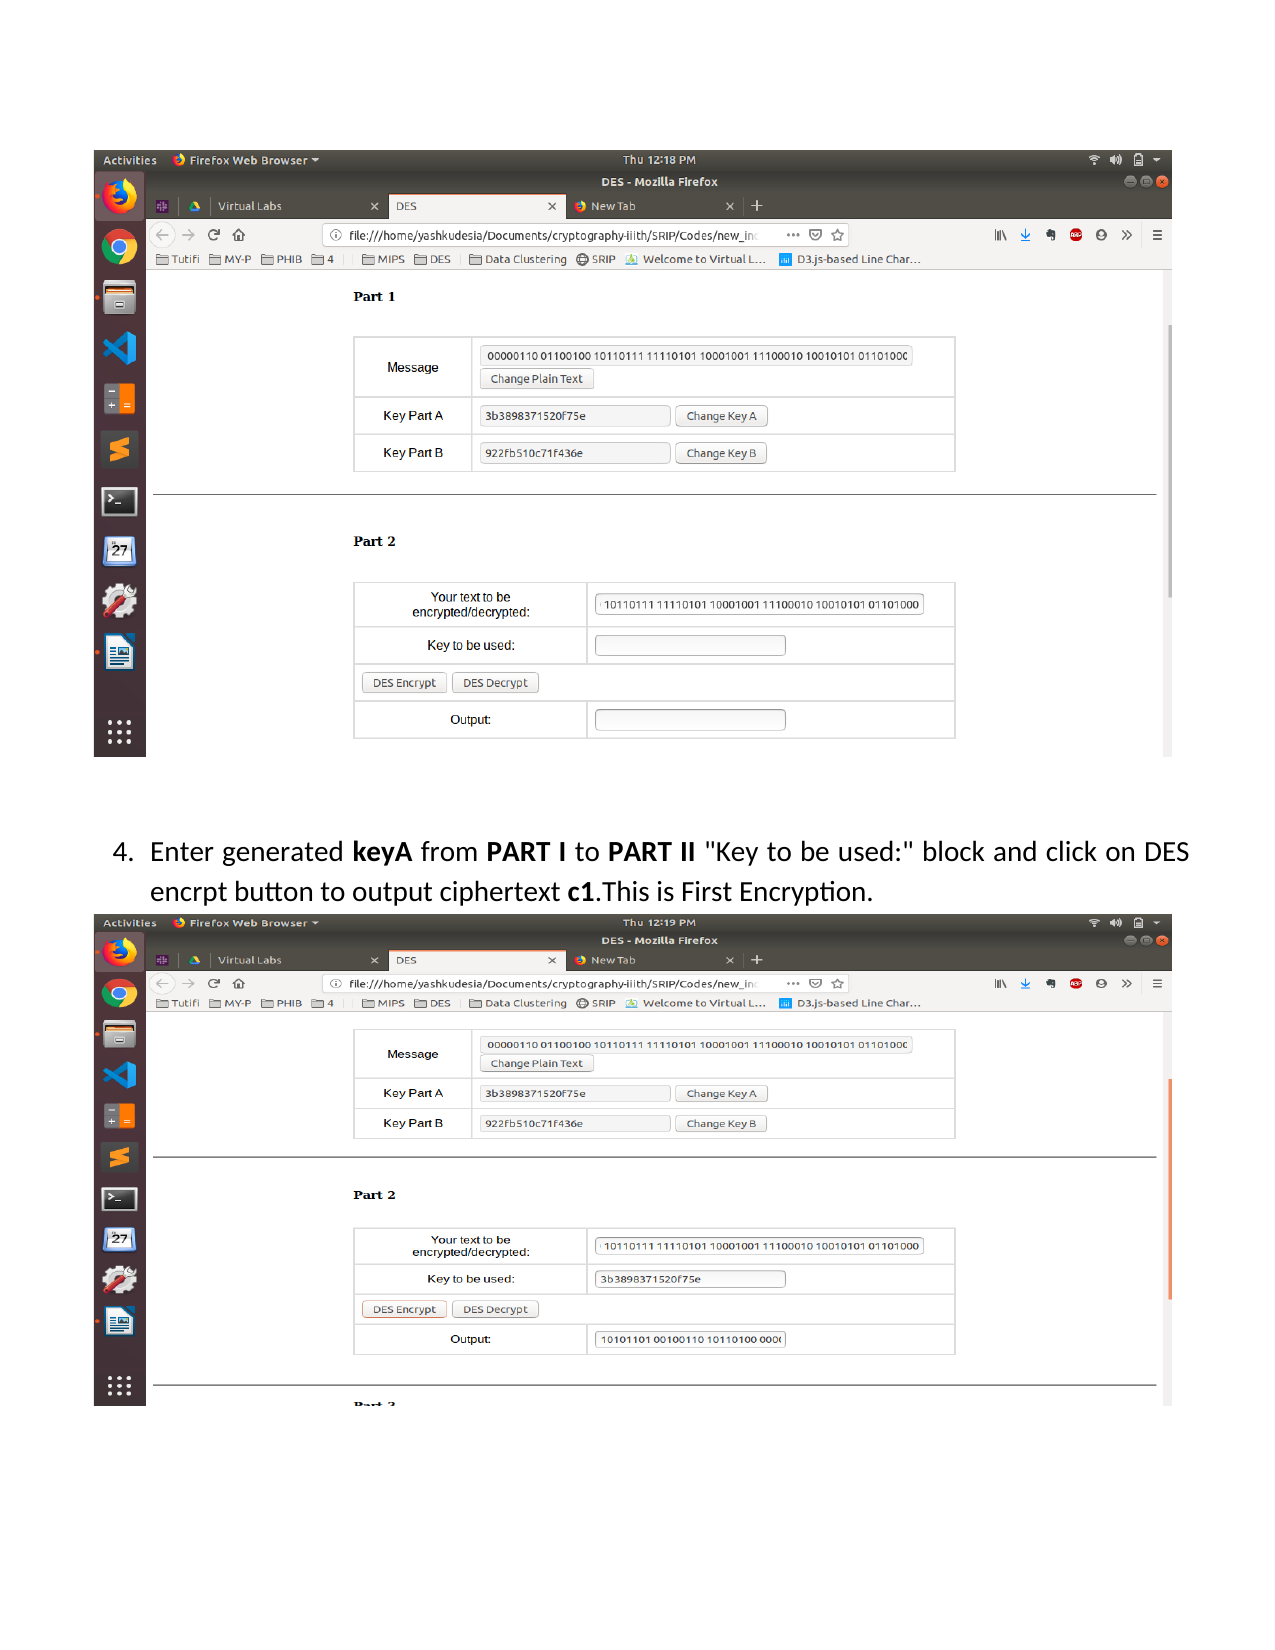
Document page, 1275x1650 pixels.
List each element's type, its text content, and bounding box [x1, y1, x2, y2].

list Enter generated keyA from PART I to PART II "Key to be used:" block and click on DES encrpt button to output ciphertext c1.This is First Encryption. [112, 833, 1191, 909]
picture [93, 914, 1172, 1406]
picture [93, 150, 1172, 757]
